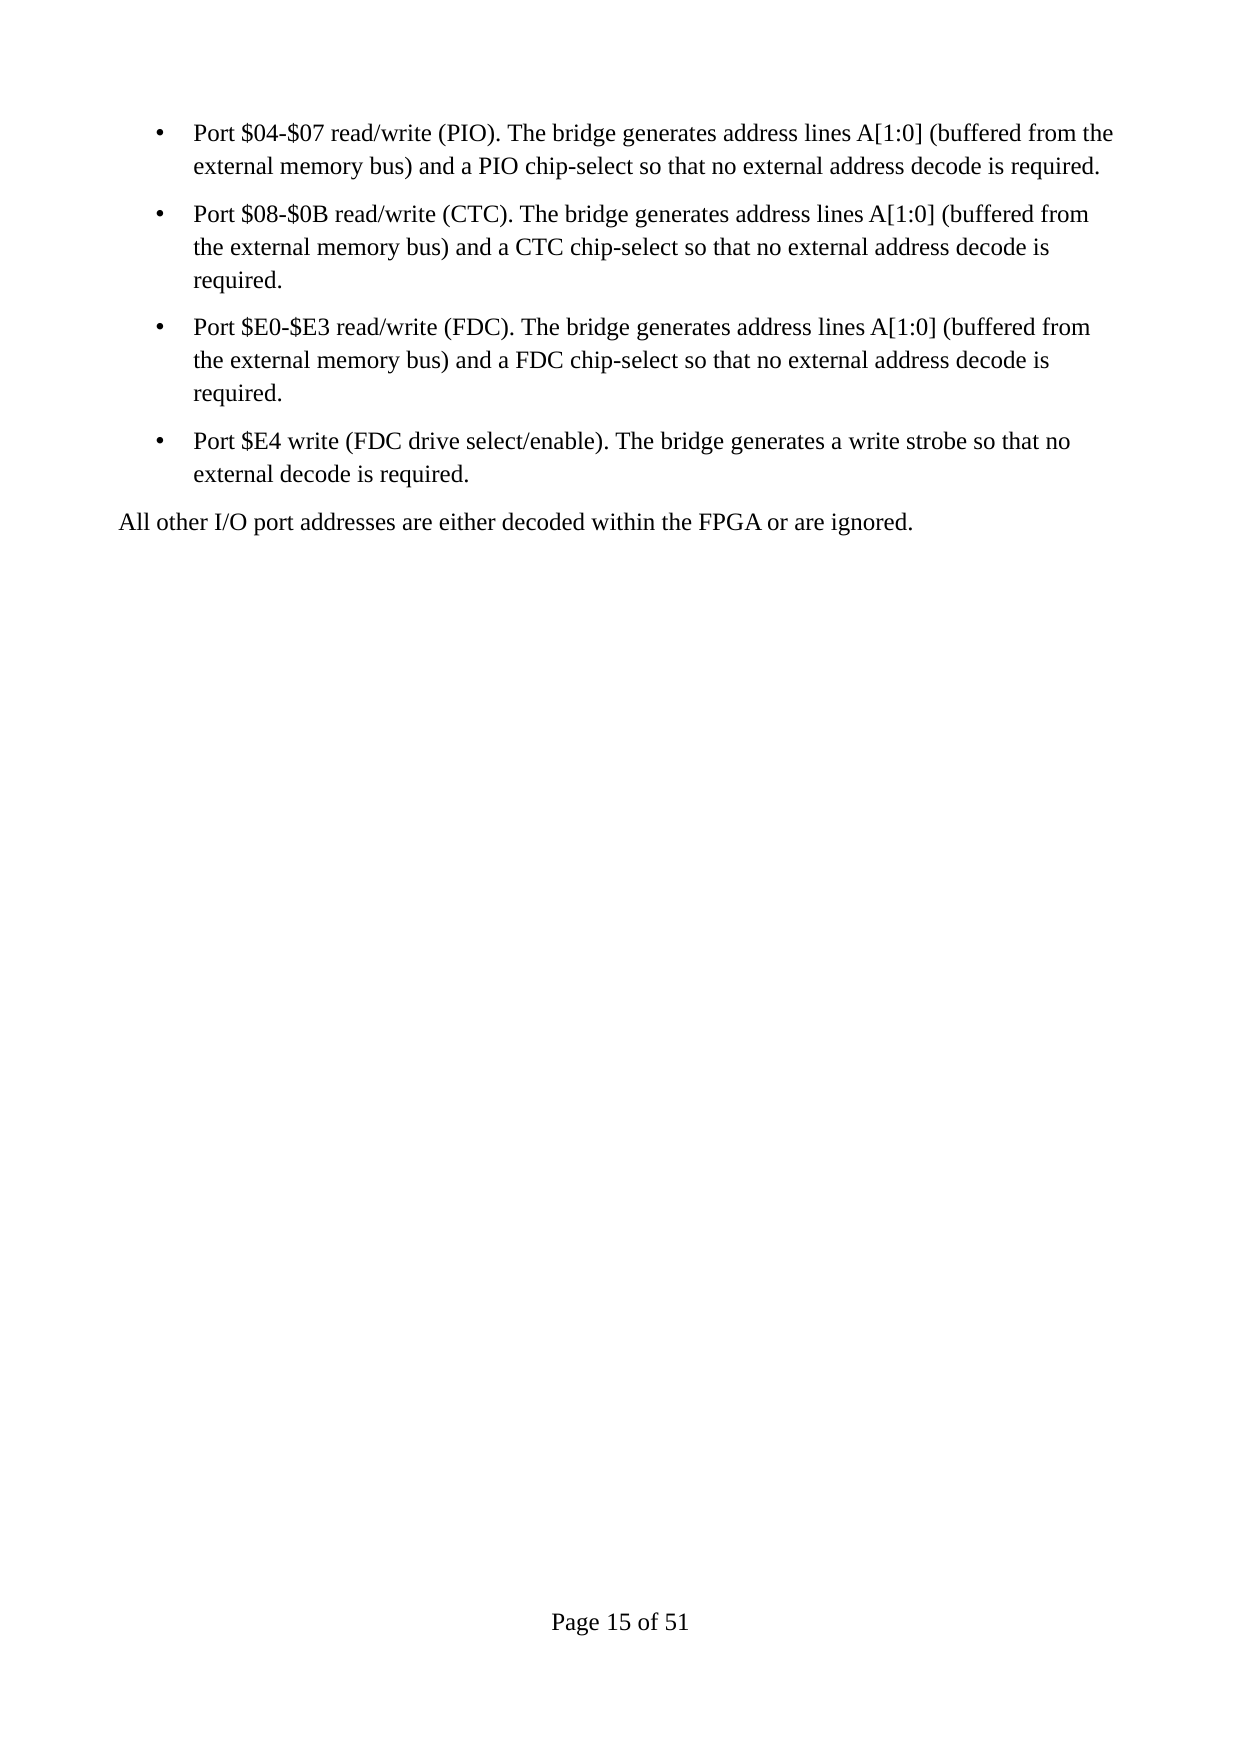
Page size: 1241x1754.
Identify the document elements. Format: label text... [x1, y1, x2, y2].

list Port $08-$0B read/write (CTC). The bridge generates address lines A[1:0] (buffered from the external memory bus) and a CTC chip-select so that no external address decode is required. [156, 199, 1122, 293]
text All other I/O port addresses are either decoded within the FPGA or are ignored. [118, 507, 1122, 535]
list Port $E4 write (FDC drive select/enable). The bridge generates a write strobe so that no external decode is required. [156, 426, 1122, 488]
list Port $04-$07 read/write (PIO). The bridge generates address lines A[1:0] (buffered from the external memory bus) and a PIO chip-select so that no external address decode is required. [156, 118, 1122, 180]
list Port $E0-$E3 read/write (FDC). The bridge generates address lines A[1:0] (buffered from the external memory bus) and a FDC chip-select so that no external address decode is required. [156, 312, 1122, 407]
